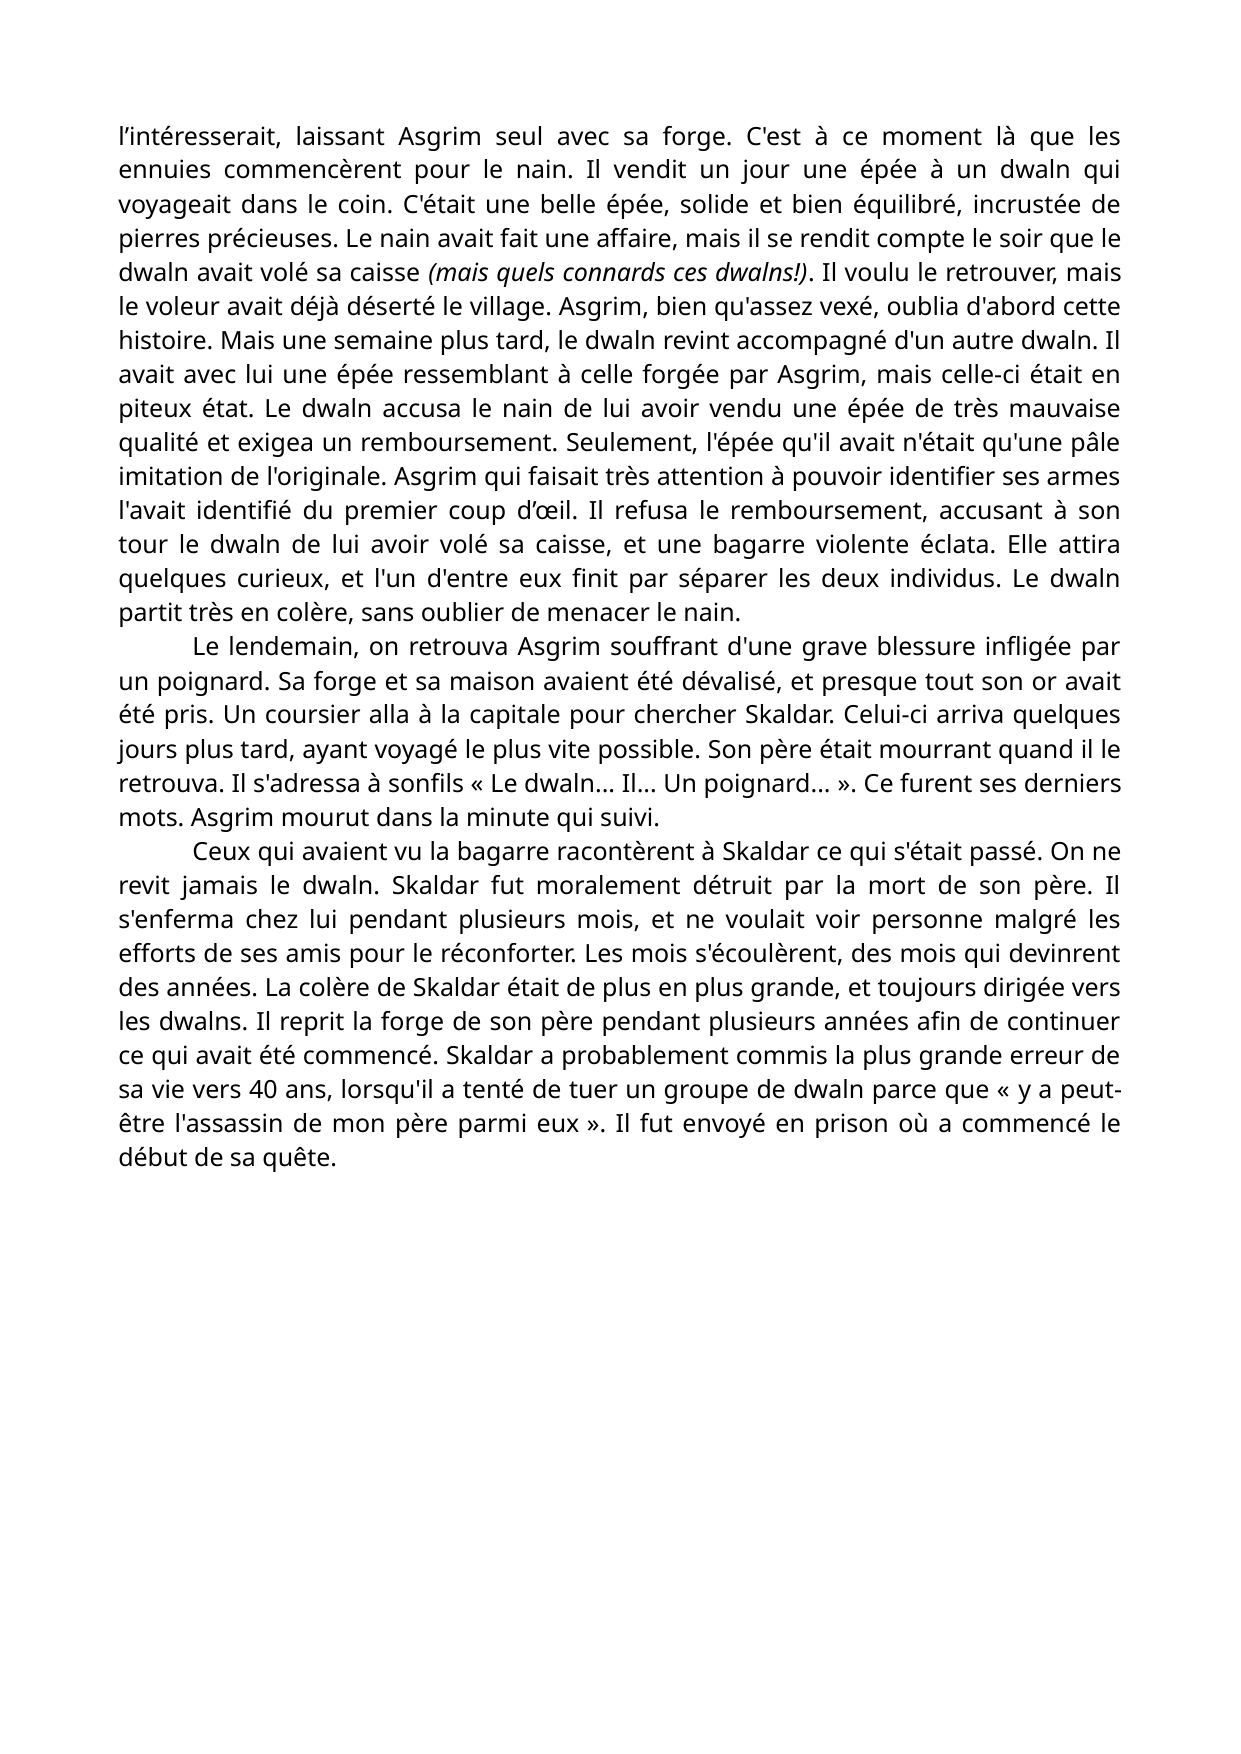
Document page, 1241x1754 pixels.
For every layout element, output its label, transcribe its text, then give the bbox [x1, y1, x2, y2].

text Le lendemain, on retrouva Asgrim souffrant d'une grave blessure infligée par un poignard. Sa forge et sa maison avaient été dévalisé, et presque tout son or avait été pris. Un coursier alla à la capitale pour chercher Skaldar. Celui-ci arriva quelques jours plus tard, ayant voyagé le plus vite possible. Son père était mourrant quand il le retrouva. Il s'adressa à sonfils « Le dwaln... Il... Un poignard... ». Ce furent ses derniers mots. Asgrim mourut dans la minute qui suivi. [118, 629, 1122, 833]
text Ceux qui avaient vu la bagarre racontèrent à Skaldar ce qui s'était passé. On ne revit jamais le dwaln. Skaldar fut moralement détruit par la mort de son père. Il s'enferma chez lui pendant plusieurs mois, et ne voulait voir personne malgré les efforts de ses amis pour le réconforter. Les mois s'écoulèrent, des mois qui devinrent des années. La colère de Skaldar était de plus en plus grande, et toujours dirigée vers les dwalns. Il reprit la forge de son père pendant plusieurs années afin de continuer ce qui avait été commencé. Skaldar a probablement commis la plus grande erreur de sa vie vers 40 ans, lorsqu'il a tenté de tuer un groupe de dwaln parce que « y a peut-être l'assassin de mon père parmi eux ». Il fut envoyé en prison où a commencé le début de sa quête. [118, 833, 1122, 1174]
text l’intéresserait, laissant Asgrim seul avec sa forge. C'est à ce moment là que les ennuies commencèrent pour le nain. Il vendit un jour une épée à un dwaln qui voyageait dans le coin. C'était une belle épée, solide et bien équilibré, incrustée de pierres précieuses. Le nain avait fait une affaire, mais il se rendit compte le soir que le dwaln avait volé sa caisse (mais quels connards ces dwalns!). Il voulu le retrouver, mais le voleur avait déjà déserté le village. Asgrim, bien qu'assez vexé, oublia d'abord cette histoire. Mais une semaine plus tard, le dwaln revint accompagné d'un autre dwaln. Il avait avec lui une épée ressemblant à celle forgée par Asgrim, mais celle-ci était en piteux état. Le dwaln accusa le nain de lui avoir vendu une épée de très mauvaise qualité et exigea un remboursement. Seulement, l'épée qu'il avait n'était qu'une pâle imitation de l'originale. Asgrim qui faisait très attention à pouvoir identifier ses armes l'avait identifié du premier coup d’œil. Il refusa le remboursement, accusant à son tour le dwaln de lui avoir volé sa caisse, et une bagarre violente éclata. Elle attira quelques curieux, et l'un d'entre eux finit par séparer les deux individus. Le dwaln partit très en colère, sans oublier de menacer le nain. [118, 118, 1122, 629]
